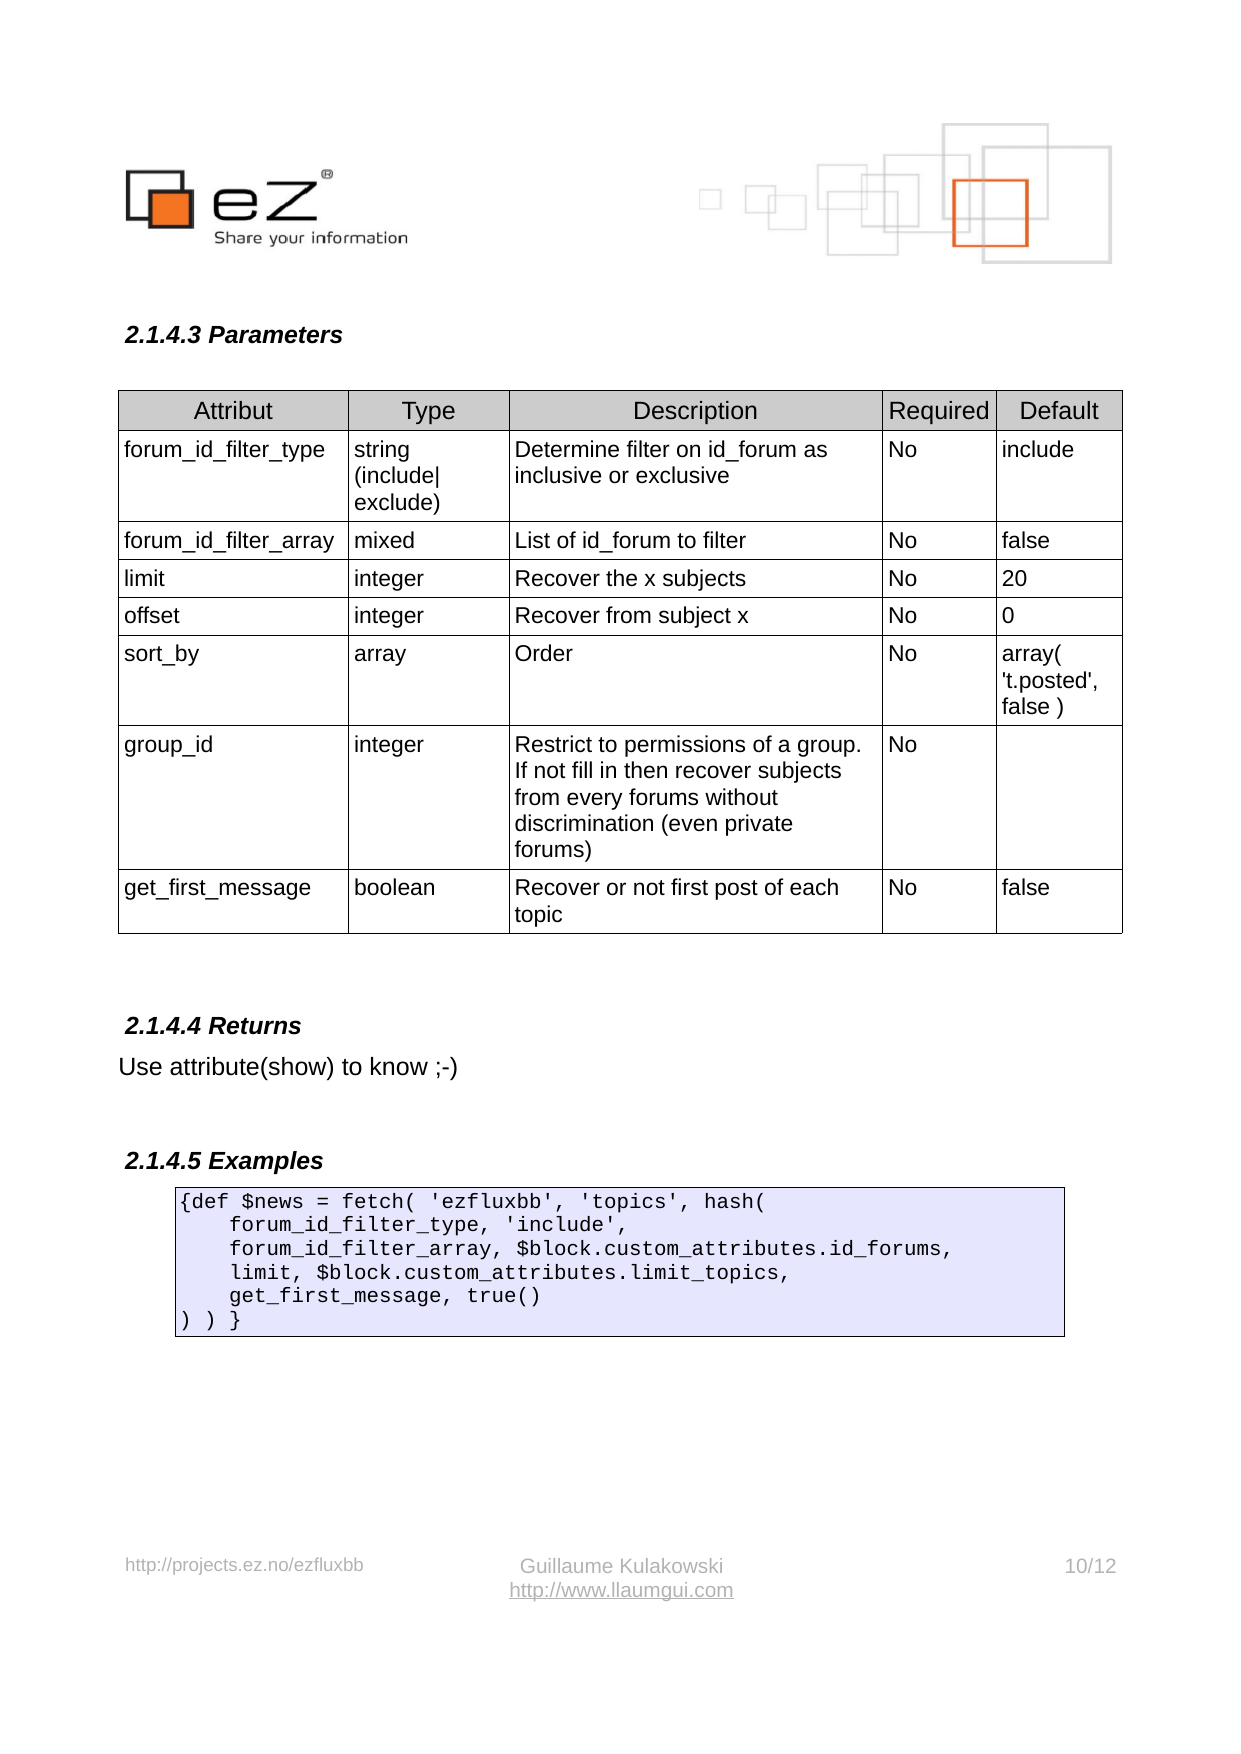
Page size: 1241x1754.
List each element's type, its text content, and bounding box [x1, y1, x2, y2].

table_cell false [997, 870, 1122, 933]
table_cell No [883, 598, 996, 634]
table_header Required [883, 391, 996, 430]
table_cell 0 [997, 598, 1122, 634]
picture [654, 116, 1120, 275]
table_cell integer [349, 560, 509, 597]
picture [118, 160, 419, 251]
subtitle Returns [118, 1011, 1122, 1039]
table_cell boolean [349, 870, 509, 933]
table_cell 20 [997, 560, 1122, 597]
table_cell array [349, 636, 509, 725]
text forum_id_filter_type, 'include', [176, 1210, 1064, 1234]
table_cell array( 't.posted', false ) [997, 636, 1122, 725]
table_cell string (include|exclude) [349, 431, 509, 521]
table_cell No [883, 636, 996, 725]
table_cell group_id [119, 726, 348, 868]
table_cell Determine filter on id_forum as inclusive or exclusive [510, 431, 882, 521]
table_header Description [510, 391, 882, 430]
table_cell List of id_forum to filter [510, 522, 882, 559]
subtitle Parameters [118, 320, 1122, 349]
table_cell Recover the x subjects [510, 560, 882, 597]
table_cell No [883, 431, 996, 521]
table_cell integer [349, 598, 509, 634]
table_cell forum_id_filter_array [119, 522, 348, 559]
table_cell forum_id_filter_type [119, 431, 348, 521]
table_header Default [997, 391, 1122, 430]
table_cell get_first_message [119, 870, 348, 933]
table_cell Order [510, 636, 882, 725]
table_cell offset [119, 598, 348, 634]
text get_first_message, true() [176, 1281, 1064, 1305]
table_cell Recover from subject x [510, 598, 882, 634]
subtitle Examples [118, 1146, 1122, 1174]
table_cell No [883, 870, 996, 933]
table_header Type [349, 391, 509, 430]
table_cell No [883, 560, 996, 597]
table_cell [997, 726, 1122, 868]
text Use attribute(show) to know ;-) [118, 1052, 1122, 1080]
table_cell sort_by [119, 636, 348, 725]
text ) ) } [176, 1305, 1064, 1336]
table_cell No [883, 726, 996, 868]
table_cell No [883, 522, 996, 559]
text {def $news = fetch( 'ezfluxbb', 'topics', hash( [176, 1188, 1064, 1210]
text forum_id_filter_array, $block.custom_attributes.id_forums, [176, 1234, 1064, 1258]
table_cell include [997, 431, 1122, 521]
table_cell integer [349, 726, 509, 868]
table_cell mixed [349, 522, 509, 559]
table_cell Recover or not first post of each topic [510, 870, 882, 933]
table_cell Restrict to permissions of a group. If not fill in then recover subjects from every forums without discrimination (even private forums) [510, 726, 882, 868]
table_cell false [997, 522, 1122, 559]
table_cell limit [119, 560, 348, 597]
text limit, $block.custom_attributes.limit_topics, [176, 1258, 1064, 1281]
table_header Attribut [119, 391, 348, 430]
